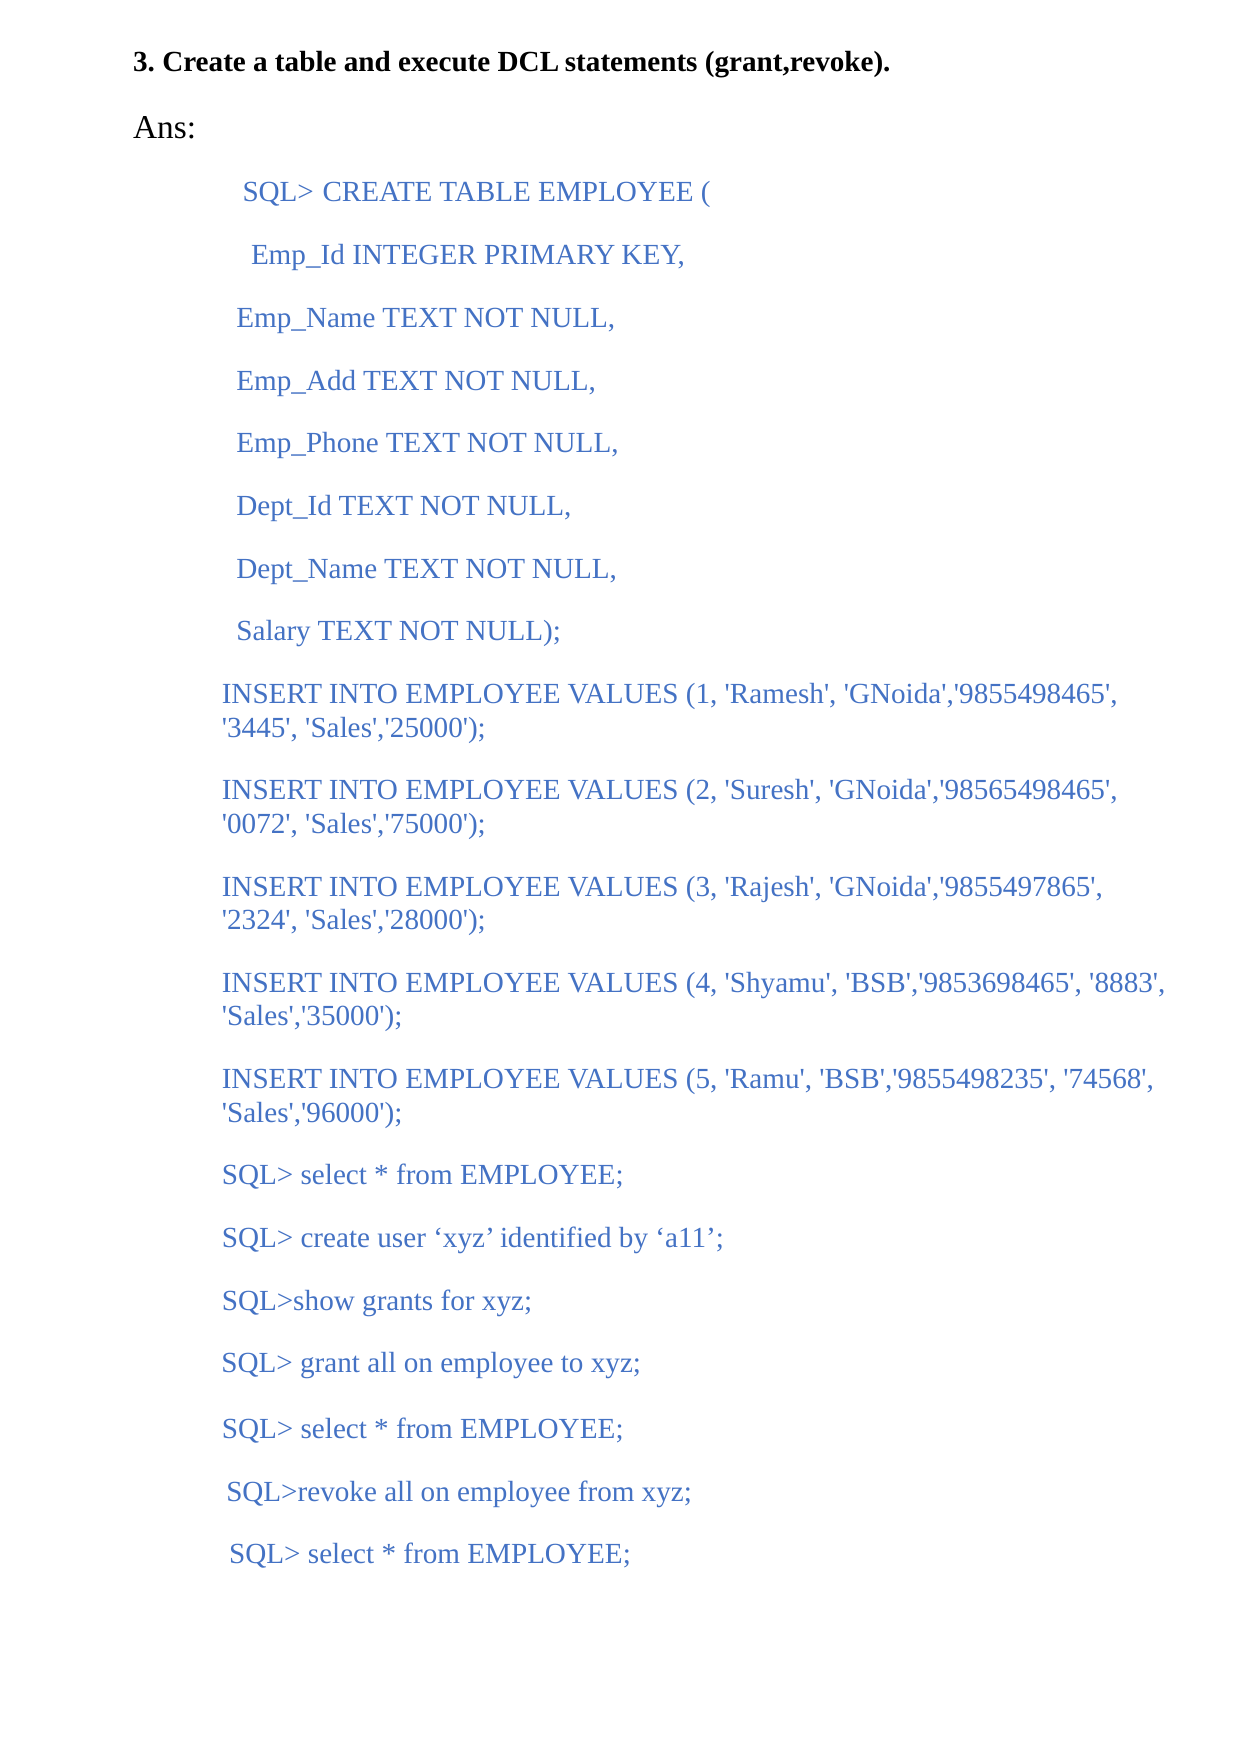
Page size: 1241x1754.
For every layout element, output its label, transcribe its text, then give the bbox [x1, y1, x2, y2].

text Dept_Id TEXT NOT NULL, [222, 488, 1181, 522]
text INSERT INTO EMPLOYEE VALUES (2, 'Suresh', 'GNoida','98565498465', '0072', 'Sales','75000'); [222, 772, 1181, 839]
text Salary TEXT NOT NULL); [222, 613, 1181, 647]
text Emp_Add TEXT NOT NULL, [222, 363, 1181, 396]
text INSERT INTO EMPLOYEE VALUES (5, 'Ramu', 'BSB','9855498235', '74568', 'Sales','96000'); [222, 1061, 1181, 1128]
text INSERT INTO EMPLOYEE VALUES (4, 'Shyamu', 'BSB','9853698465', '8883', 'Sales','35000'); [222, 965, 1181, 1032]
text SQL>revoke all on employee from xyz; [211, 1474, 1181, 1507]
text SQL> create user ‘xyz’ identified by ‘a11’; [222, 1220, 1181, 1254]
text INSERT INTO EMPLOYEE VALUES (1, 'Ramesh', 'GNoida','9855498465', '3445', 'Sales','25000'); [222, 676, 1181, 743]
text SQL> select * from EMPLOYEE; [222, 1411, 1181, 1444]
text INSERT INTO EMPLOYEE VALUES (3, 'Rajesh', 'GNoida','9855497865', '2324', 'Sales','28000'); [222, 869, 1181, 936]
text SQL>show grants for xyz; [222, 1283, 1181, 1316]
text SQL> select * from EMPLOYEE; [222, 1536, 1181, 1570]
text Dept_Name TEXT NOT NULL, [222, 551, 1181, 584]
text 3. Create a table and execute DCL statements (grant,revoke). [133, 44, 1181, 78]
text Emp_Id INTEGER PRIMARY KEY, [222, 237, 1181, 271]
text SQL> select * from EMPLOYEE; [222, 1157, 1181, 1191]
text Emp_Phone TEXT NOT NULL, [222, 425, 1181, 459]
text Ans: [133, 107, 1181, 145]
text SQL> CREATE TABLE EMPLOYEE ( [133, 174, 1181, 208]
list SQL> grant all on employee to xyz; [141, 1346, 1181, 1379]
text Emp_Name TEXT NOT NULL, [222, 300, 1181, 333]
